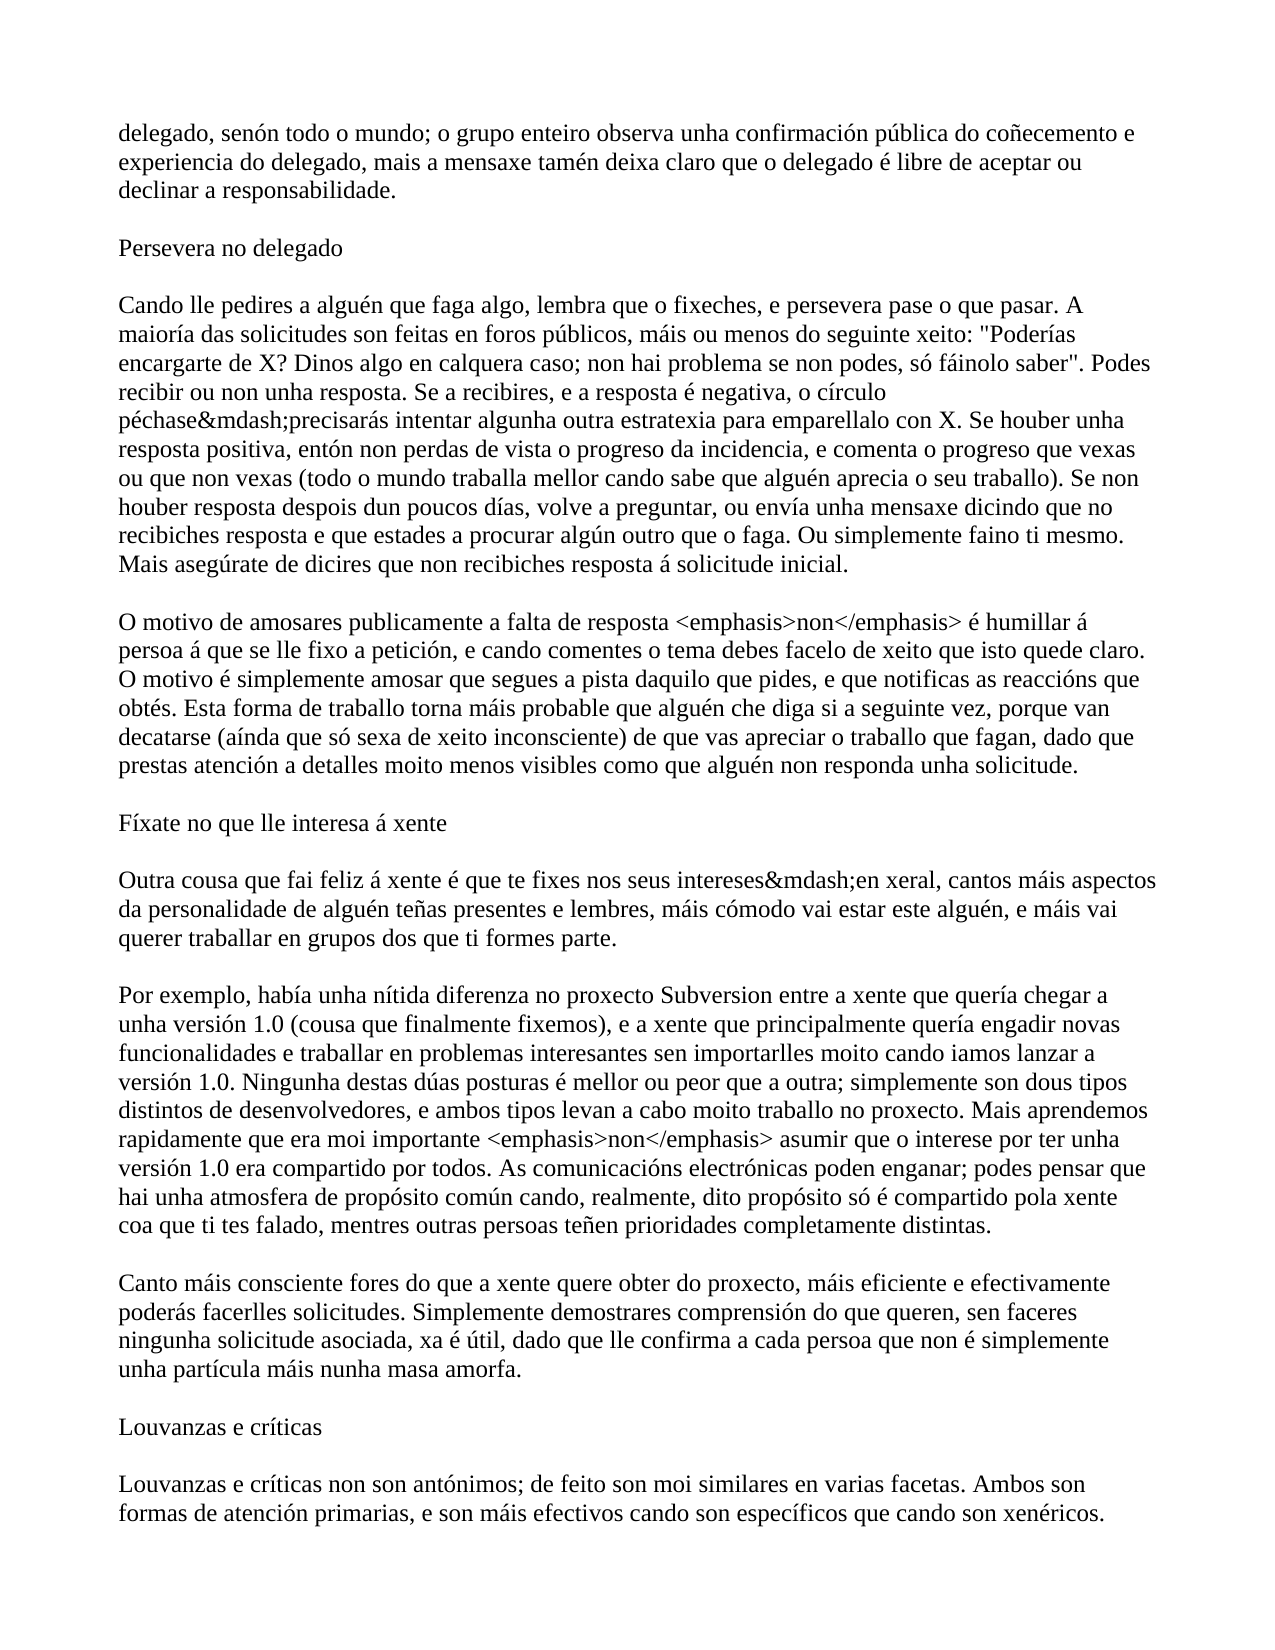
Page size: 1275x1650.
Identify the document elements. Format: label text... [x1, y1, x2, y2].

text Outra cousa que fai feliz á xente é que te fixes nos seus intereses&mdash;en xeral, cantos máis aspectos da personalidade de alguén teñas presentes e lembres, máis cómodo vai estar este alguén, e máis vai querer traballar en grupos dos que ti formes parte. [118, 866, 1157, 952]
text Cando lle pedires a alguén que faga algo, lembra que o fixeches, e persevera pase o que pasar. A maioría das solicitudes son feitas en foros públicos, máis ou menos do seguinte xeito: "Poderías encargarte de X? Dinos algo en calquera caso; non hai problema se non podes, só fáinolo saber". Podes recibir ou non unha resposta. Se a recibires, e a resposta é negativa, o círculo péchase&mdash;precisarás intentar algunha outra estratexia para emparellalo con X. Se houber unha resposta positiva, entón non perdas de vista o progreso da incidencia, e comenta o progreso que vexas ou que non vexas (todo o mundo traballa mellor cando sabe que alguén aprecia o seu traballo). Se non houber resposta despois dun poucos días, volve a preguntar, ou envía unha mensaxe dicindo que no recibiches resposta e que estades a procurar algún outro que o faga. Ou simplemente faino ti mesmo. Mais asegúrate de dicires que non recibiches resposta á solicitude inicial. [118, 291, 1157, 578]
text Persevera no delegado [118, 233, 1157, 262]
text Por exemplo, había unha nítida diferenza no proxecto Subversion entre a xente que quería chegar a unha versión 1.0 (cousa que finalmente fixemos), e a xente que principalmente quería engadir novas funcionalidades e traballar en problemas interesantes sen importarlles moito cando iamos lanzar a versión 1.0. Ningunha destas dúas posturas é mellor ou peor que a outra; simplemente son dous tipos distintos de desenvolvedores, e ambos tipos levan a cabo moito traballo no proxecto. Mais aprendemos rapidamente que era moi importante <emphasis>non</emphasis> asumir que o interese por ter unha versión 1.0 era compartido por todos. As comunicacións electrónicas poden enganar; podes pensar que hai unha atmosfera de propósito común cando, realmente, dito propósito só é compartido pola xente coa que ti tes falado, mentres outras persoas teñen prioridades completamente distintas. [118, 981, 1157, 1239]
text Louvanzas e críticas [118, 1412, 1157, 1441]
text Fíxate no que lle interesa á xente [118, 808, 1157, 837]
text Canto máis consciente fores do que a xente quere obter do proxecto, máis eficiente e efectivamente poderás facerlles solicitudes. Simplemente demostrares comprensión do que queren, sen faceres ningunha solicitude asociada, xa é útil, dado que lle confirma a cada persoa que non é simplemente unha partícula máis nunha masa amorfa. [118, 1268, 1157, 1383]
text Louvanzas e críticas non son antónimos; de feito son moi similares en varias facetas. Ambos son formas de atención primarias, e son máis efectivos cando son específicos que cando son xenéricos. [118, 1469, 1157, 1527]
text O motivo de amosares publicamente a falta de resposta <emphasis>non</emphasis> é humillar á persoa á que se lle fixo a petición, e cando comentes o tema debes facelo de xeito que isto quede claro. O motivo é simplemente amosar que segues a pista daquilo que pides, e que notificas as reaccións que obtés. Esta forma de traballo torna máis probable que alguén che diga si a seguinte vez, porque van decatarse (aínda que só sexa de xeito inconsciente) de que vas apreciar o traballo que fagan, dado que prestas atención a detalles moito menos visibles como que alguén non responda unha solicitude. [118, 607, 1157, 779]
text delegado, senón todo o mundo; o grupo enteiro observa unha confirmación pública do coñecemento e experiencia do delegado, mais a mensaxe tamén deixa claro que o delegado é libre de aceptar ou declinar a responsabilidade. [118, 118, 1157, 204]
